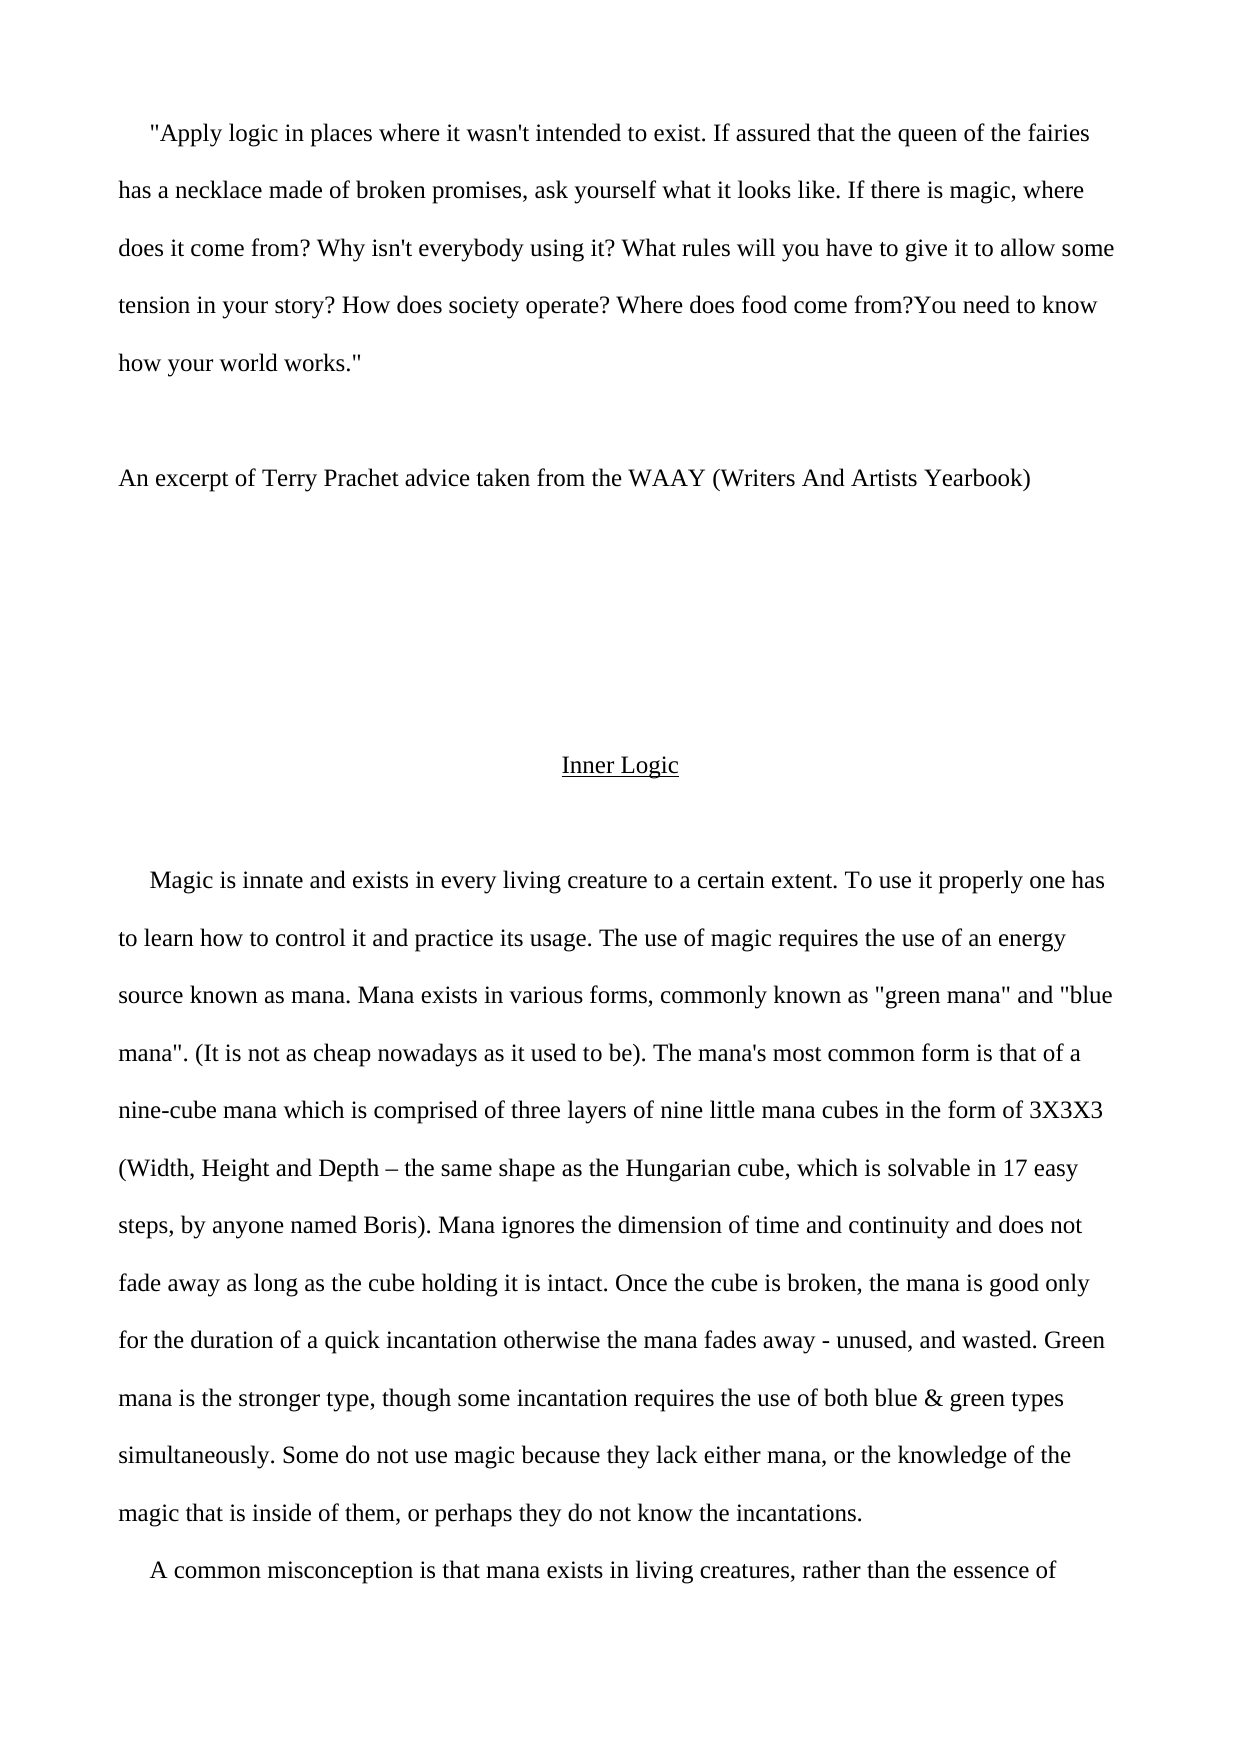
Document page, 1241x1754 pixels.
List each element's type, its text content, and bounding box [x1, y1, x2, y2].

text A common misconception is that mana exists in living creatures, rather than the essence of [118, 1556, 1122, 1584]
text An excerpt of Terry Prachet advice taken from the WAAY (Writers And Artists Yearbook) [118, 463, 1122, 492]
text Inner Logic [118, 751, 1122, 779]
text "Apply logic in places where it wasn't intended to exist. If assured that the queen of the fairies has a necklace made of broken promises, ask yourself what it looks like. If there is magic, where does it come from? Why isn't everybody using it? What rules will you have to give it to allow some tension in your story? How does society operate? Where does food come from?You need to know how your world works." [118, 118, 1122, 377]
text Magic is innate and exists in every living creature to a certain extent. To use it properly one has to learn how to control it and practice its usage. The use of magic requires the use of an energy source known as mana. Mana exists in various forms, commonly known as "green mana" and "blue mana". (It is not as cheap nowadays as it used to be). The mana's most common form is that of a nine-cube mana which is comprised of three layers of nine little mana cubes in the form of 3X3X3 (Width, Height and Depth – the same shape as the Hungarian cube, which is solvable in 17 easy steps, by anyone named Boris). Mana ignores the dimension of time and continuity and does not fade away as long as the cube holding it is intact. Once the cube is broken, the mana is good only for the duration of a quick incantation otherwise the mana fades away - unused, and wasted. Green mana is the stronger type, though some incantation requires the use of both blue & green types simultaneously. Some do not use magic because they lack either mana, or the knowledge of the magic that is inside of them, or perhaps they do not know the incantations. [118, 866, 1122, 1527]
